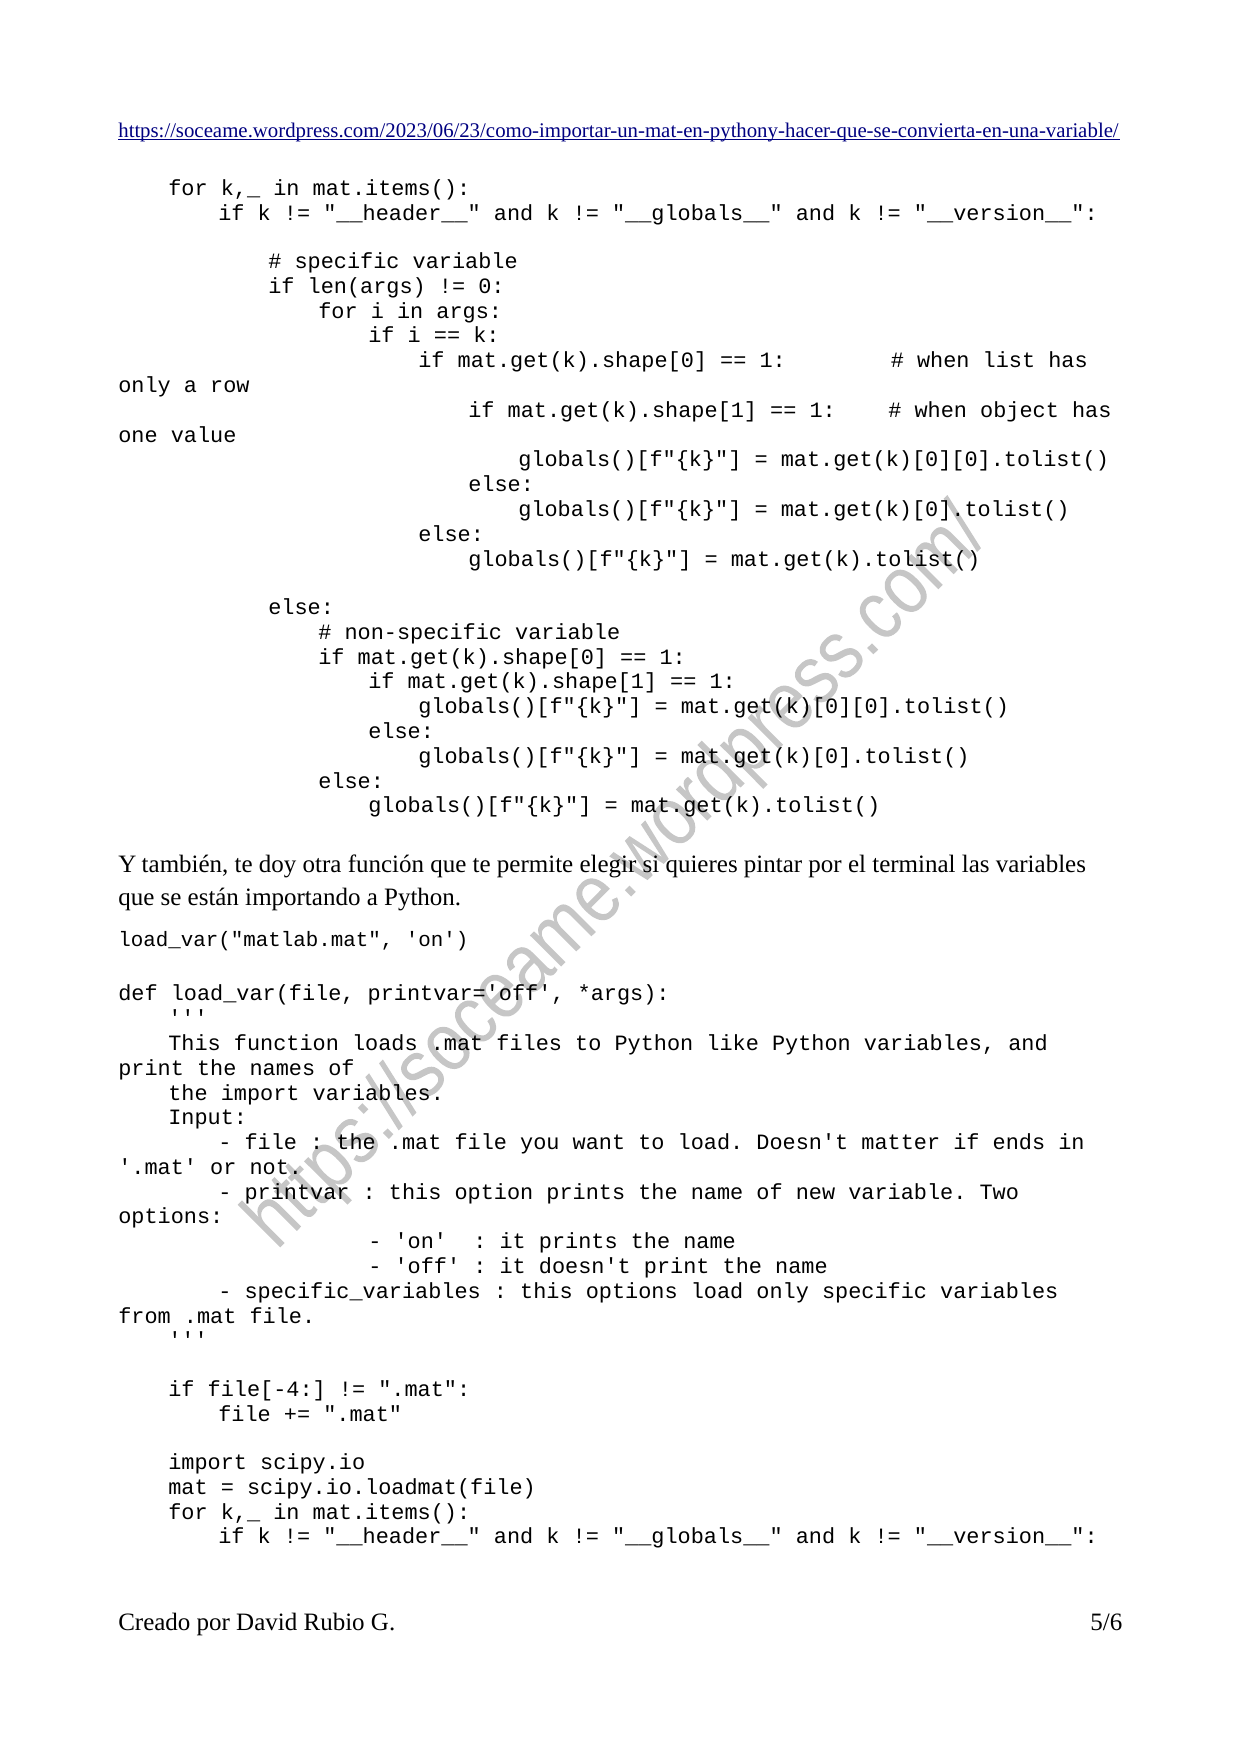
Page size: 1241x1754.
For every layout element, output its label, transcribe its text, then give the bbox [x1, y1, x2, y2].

text - 'on' : it prints the name [118, 1231, 1122, 1255]
text globals()[f"{k}"] = mat.get(k)[0][0].tolist() [118, 449, 1122, 473]
text else: [118, 596, 868, 621]
text globals()[f"{k}"] = mat.get(k).tolist() [118, 548, 921, 573]
text Y también, te doy otra función que te permite elegir si quieres pintar por el terminal las variables que se están importando a Python. [118, 849, 1122, 911]
text [704, 770, 732, 793]
text the import variables. [376, 1082, 405, 1107]
text - 'off' : it doesn't print the name [118, 1255, 1122, 1280]
text if mat.get(k).shape[0] == 1: # when list has only a row [118, 349, 1122, 399]
text globals()[f"{k}"] = mat.get(k)[0].tolist() [118, 745, 711, 770]
text globals()[f"{k}"] = mat.get(k).tolist() [692, 794, 1122, 819]
text This function loads .mat files to Python like Python variables, and print the names of [118, 1032, 1122, 1082]
text def load_var(file, printvar='off', *args): [518, 983, 1122, 1007]
text ''' [118, 1330, 1122, 1354]
text for i in args: [118, 300, 1122, 325]
text file += ".mat" [118, 1403, 1122, 1428]
text - specific_variables : this options load only specific variables from .mat file. [118, 1280, 1122, 1330]
text [762, 720, 1122, 745]
text [392, 1107, 1122, 1131]
text [801, 671, 1122, 695]
text globals()[f"{k}"] = mat.get(k)[0].tolist() [118, 498, 958, 523]
text [826, 646, 1122, 671]
text - printvar : this option prints the name of new variable. Two options: [273, 1181, 1122, 1231]
text if mat.get(k).shape[1] == 1: # when object has one value [118, 399, 1122, 449]
text mat = scipy.io.loadmat(file) [118, 1476, 1122, 1501]
text for k,_ in mat.items(): [118, 177, 1122, 202]
text globals()[f"{k}"] = mat.get(k)[0][0].tolist() [803, 695, 1122, 720]
text Input: [118, 1107, 398, 1131]
text [461, 1007, 1122, 1032]
text else: [118, 523, 973, 548]
text if len(args) != 0: [118, 275, 1122, 300]
text if k != "__header__" and k != "__globals__" and k != "__version__": [118, 202, 1122, 227]
text [542, 929, 1122, 953]
text ''' [118, 1007, 463, 1032]
text if k != "__header__" and k != "__globals__" and k != "__version__": [118, 1526, 1122, 1551]
text globals()[f"{k}"] = mat.get(k)[0].tolist() [950, 498, 1122, 523]
text [733, 770, 1122, 794]
text if mat.get(k).shape[0] == 1: [118, 646, 856, 671]
text the import variables. [398, 1082, 1122, 1107]
text globals()[f"{k}"] = mat.get(k)[0].tolist() [754, 745, 1122, 770]
text # specific variable [118, 250, 1122, 275]
text if i == k: [118, 325, 1122, 349]
text if file[-4:] != ".mat": [118, 1378, 1122, 1403]
text # non-specific variable [118, 621, 1122, 646]
text globals()[f"{k}"] = mat.get(k)[0].tolist() [708, 745, 743, 770]
text globals()[f"{k}"] = mat.get(k).tolist() [938, 548, 1122, 573]
text [866, 596, 1122, 621]
text for k,_ in mat.items(): [118, 1501, 1122, 1526]
text else: [118, 473, 1122, 498]
text def load_var(file, printvar='off', *args): [118, 983, 487, 1007]
text globals()[f"{k}"] = mat.get(k).tolist() [118, 794, 686, 819]
text import scipy.io [118, 1451, 1122, 1476]
text - printvar : this option prints the name of new variable. Two options: [118, 1181, 276, 1231]
text load_var("matlab.mat", 'on') [118, 929, 546, 953]
text else: [118, 720, 773, 745]
text - file : the .mat file you want to load. Doesn't matter if ends in '.mat' or not. [118, 1131, 1122, 1181]
text the import variables. [118, 1082, 383, 1107]
text else: [118, 770, 710, 794]
text [966, 523, 1122, 548]
text if mat.get(k).shape[1] == 1: [118, 671, 831, 695]
text globals()[f"{k}"] = mat.get(k)[0][0].tolist() [118, 695, 770, 720]
